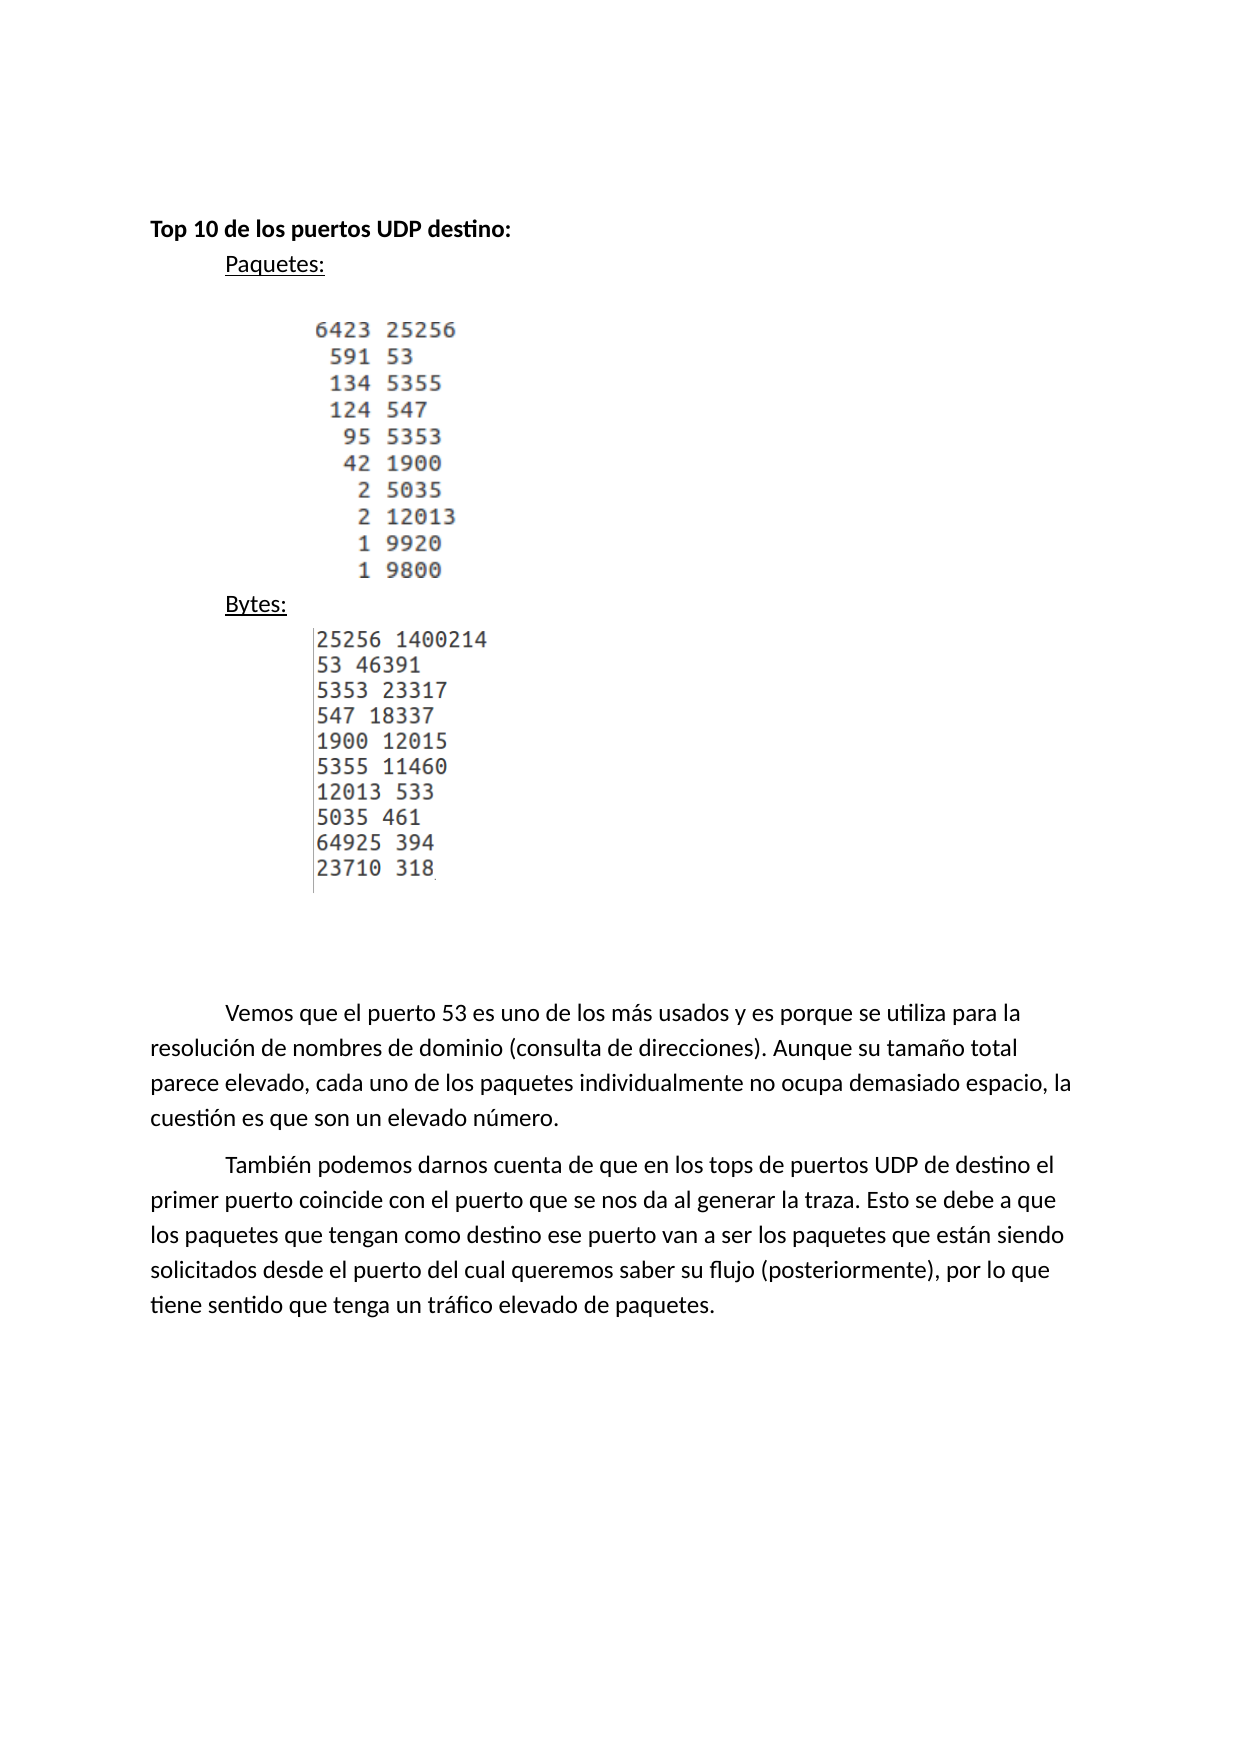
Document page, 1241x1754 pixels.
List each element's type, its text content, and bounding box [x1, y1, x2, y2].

text Paquetes: [225, 248, 1101, 279]
picture [313, 628, 928, 956]
subtitle Top 10 de los puertos UDP destino: [150, 213, 1101, 244]
picture [315, 322, 457, 578]
text También podemos darnos cuenta de que en los tops de puertos UDP de destino el primer puerto coincide con el puerto que se nos da al generar la traza. Esto se debe a que los paquetes que tengan como destino ese puerto van a ser los paquetes que están siendo solicitados desde el puerto del cual queremos saber su flujo (posteriormente), por lo que tiene sentido que tenga un tráfico elevado de paquetes. [150, 1150, 1084, 1320]
text Bytes: [225, 329, 1101, 618]
text Vemos que el puerto 53 es uno de los más usados y es porque se utiliza para la resolución de nombres de dominio (consulta de direcciones). Aunque su tamaño total parece elevado, cada uno de los paquetes individualmente no ocupa demasiado espacio, la cuestión es que son un elevado número. [150, 997, 1084, 1133]
